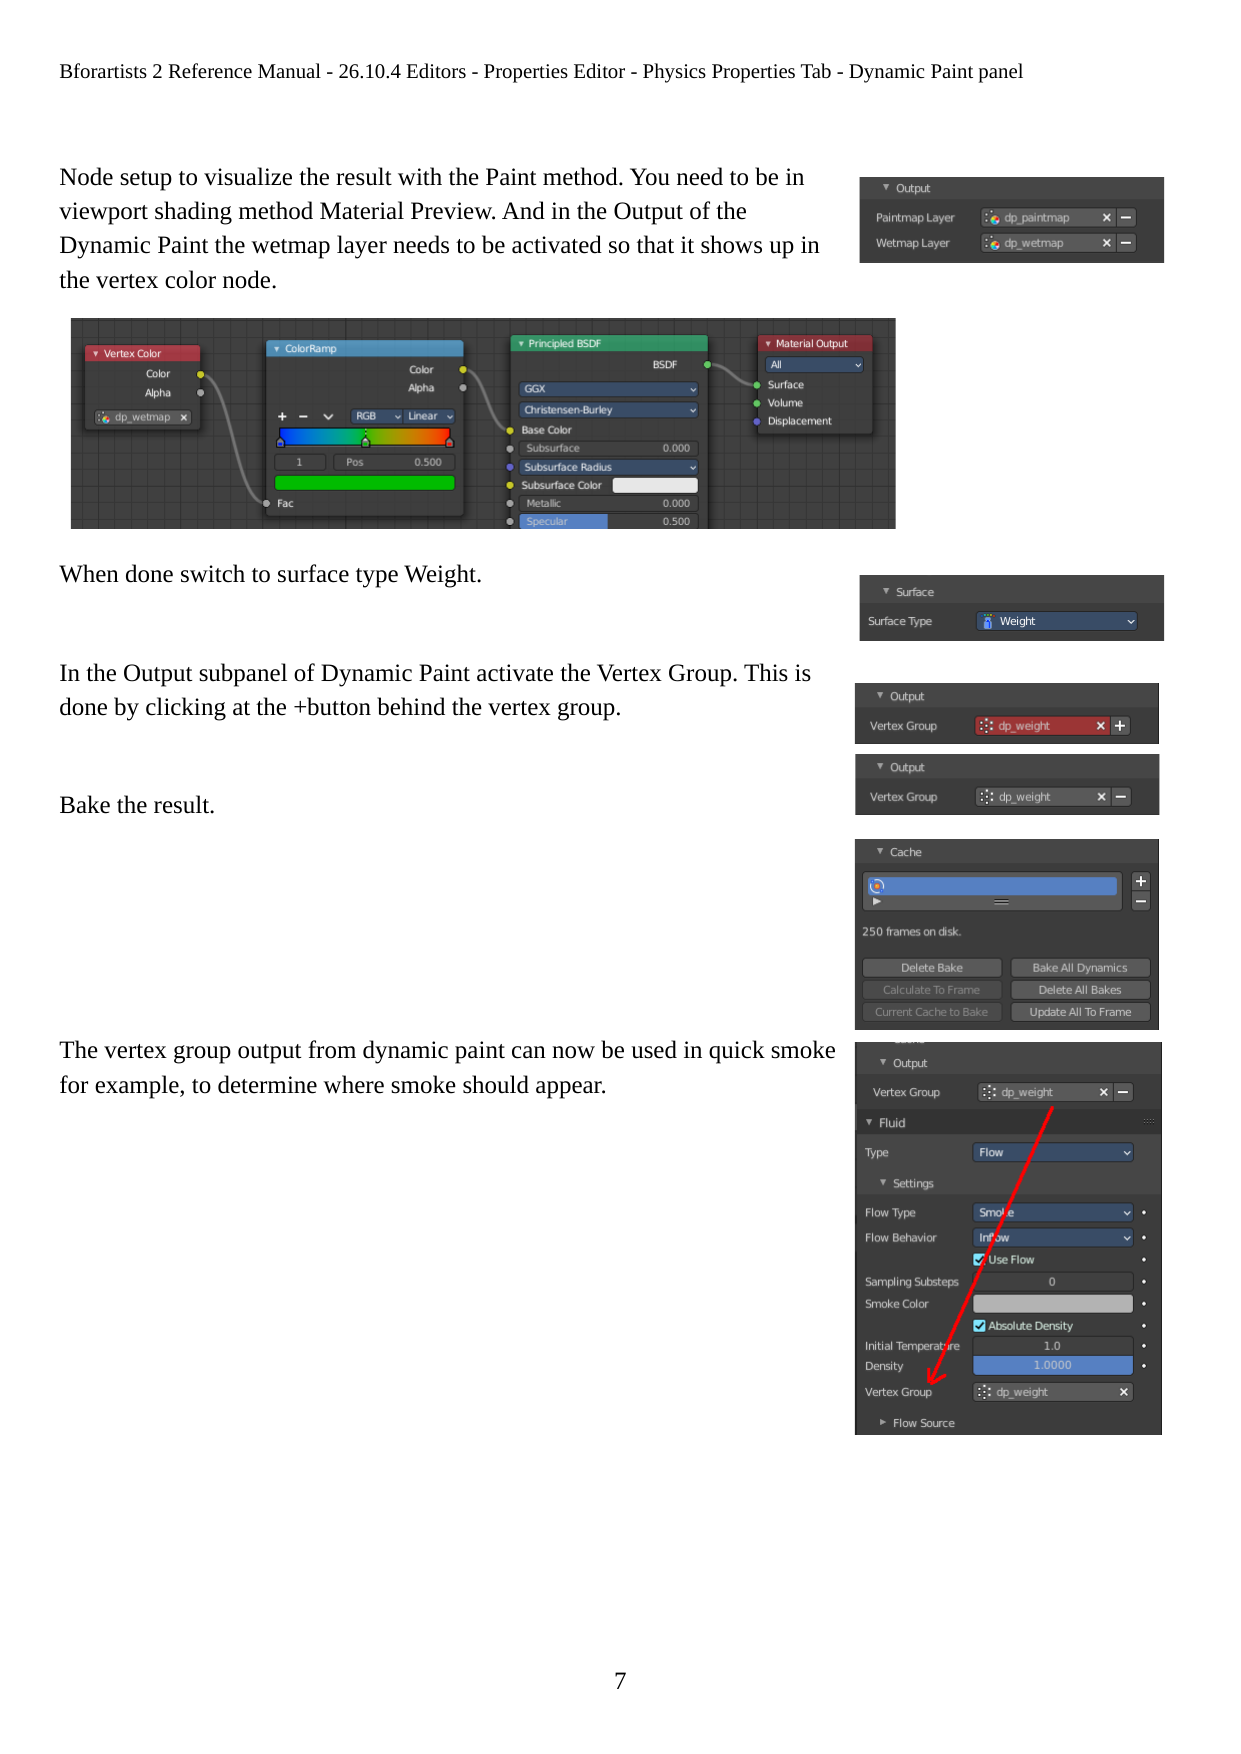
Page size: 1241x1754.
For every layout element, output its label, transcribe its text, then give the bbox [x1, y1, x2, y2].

text Node setup to visualize the result with the Paint method. You need to be in viewport shading method Material Preview. And in the Output of the Dynamic Paint the wetmap layer needs to be activated so that it shows up in the vertex color node. [59, 162, 1181, 294]
picture [859, 177, 1165, 263]
text The vertex group output from dynamic paint can now be used in quick smoke for example, to determine where smoke should appear. [59, 1036, 1181, 1099]
picture [854, 839, 1159, 1030]
text Bake the result. [59, 790, 1181, 819]
text In the Output subpanel of Dynamic Paint activate the Vertex Group. This is done by clicking at the +button behind the vertex group. [59, 658, 1181, 721]
picture [854, 683, 1159, 744]
picture [859, 575, 1165, 641]
picture [854, 1042, 1162, 1435]
picture [70, 318, 896, 529]
picture [855, 754, 1160, 815]
text When done switch to surface type Weight. [59, 559, 1181, 588]
